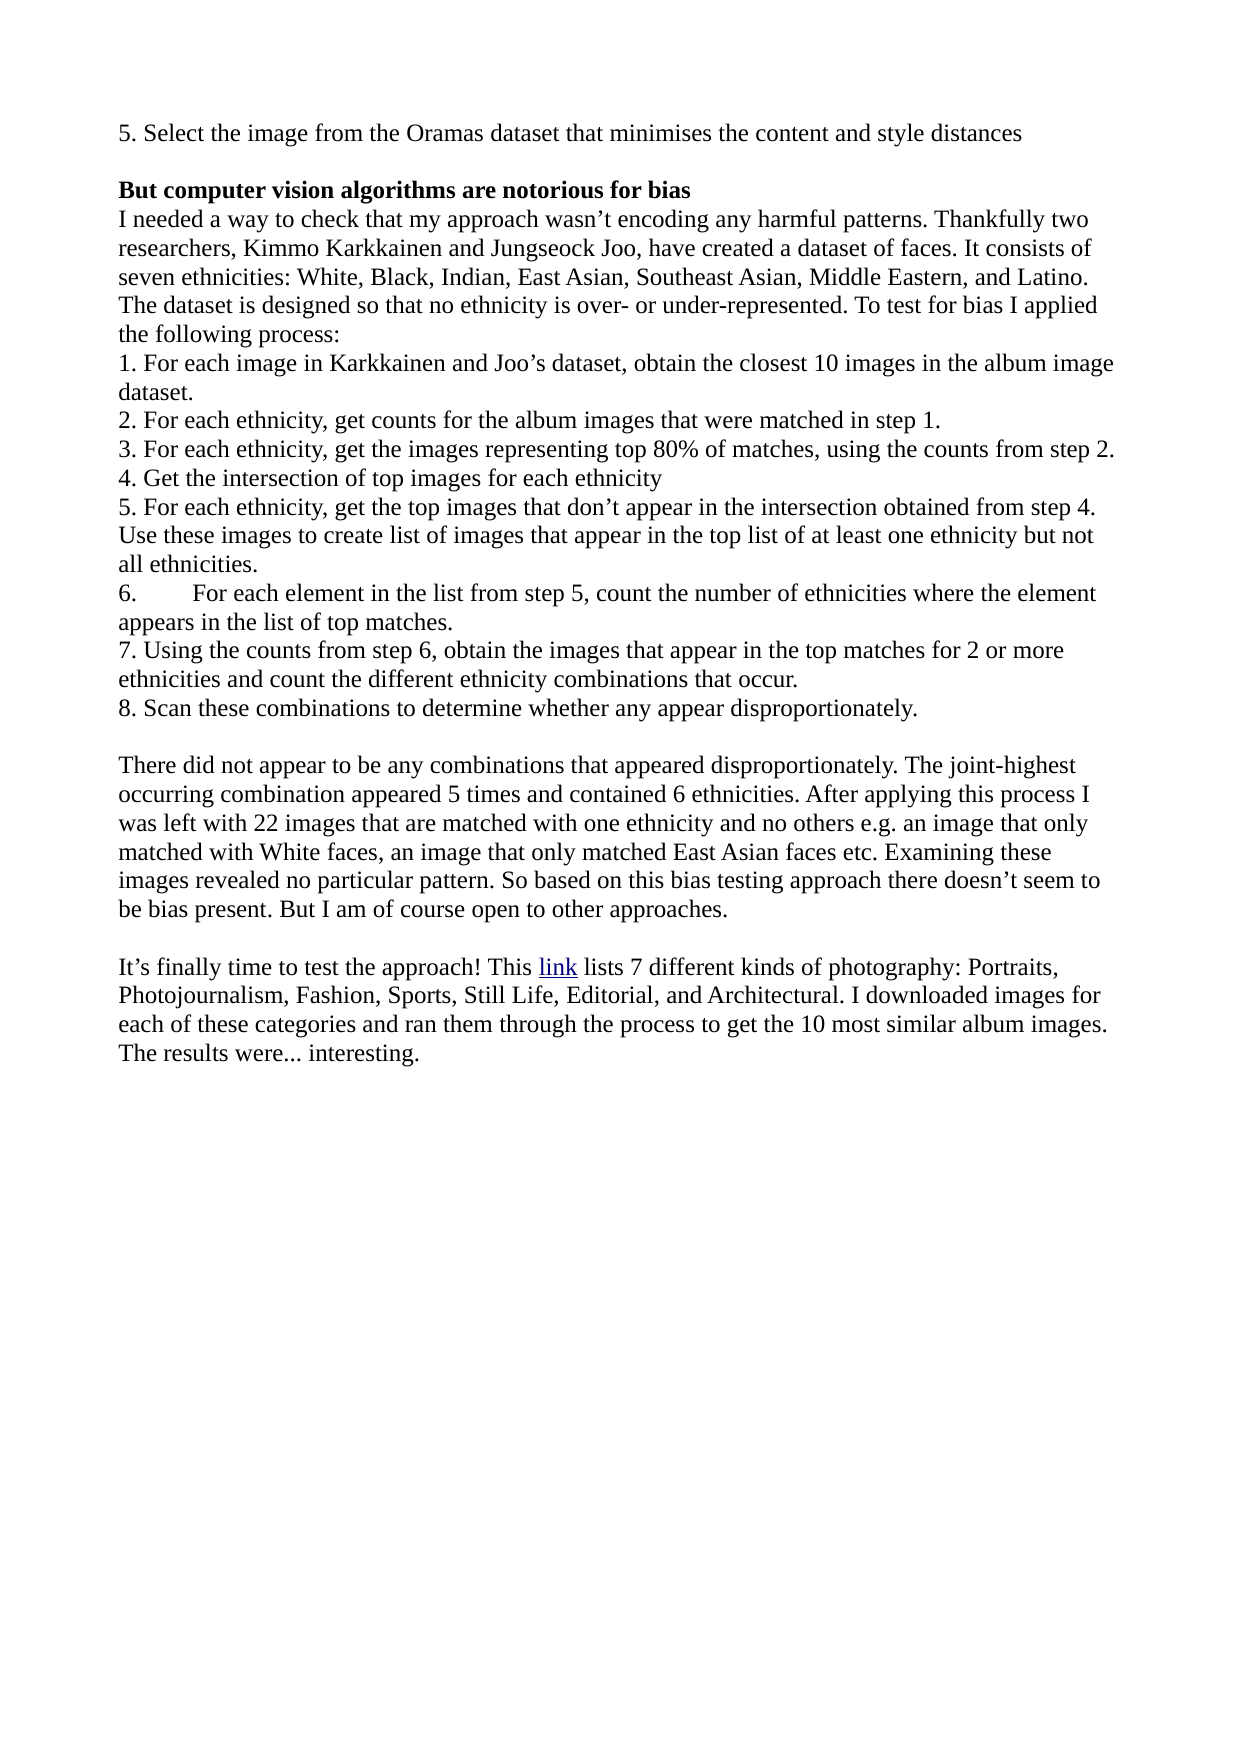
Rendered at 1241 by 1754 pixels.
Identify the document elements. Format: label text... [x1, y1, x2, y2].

text I needed a way to check that my approach wasn’t encoding any harmful patterns. Thankfully two researchers, Kimmo Karkkainen and Jungseock Joo, have created a dataset of faces. It consists of seven ethnicities: White, Black, Indian, East Asian, Southeast Asian, Middle Eastern, and Latino. The dataset is designed so that no ethnicity is over- or under-represented. To test for bias I applied the following process: [118, 204, 1122, 348]
text There did not appear to be any combinations that appeared disproportionately. The joint-highest occurring combination appeared 5 times and contained 6 ethnicities. After applying this process I was left with 22 images that are matched with one ethnicity and no others e.g. an image that only matched with White faces, an image that only matched East Asian faces etc. Examining these images revealed no particular pattern. So based on this bias testing approach there doesn’t seem to be bias present. But I am of course open to other approaches. [118, 751, 1122, 923]
text 6. For each element in the list from step 5, count the number of ethnicities where the element appears in the list of top matches. [118, 578, 1122, 636]
text 5. Select the image from the Oramas dataset that minimises the content and style distances [118, 118, 1122, 147]
text 8. Scan these combinations to determine whether any appear disproportionately. [118, 693, 1122, 722]
text 4. Get the intersection of top images for each ethnicity [118, 463, 1122, 492]
text 5. For each ethnicity, get the top images that don’t appear in the intersection obtained from step 4. Use these images to create list of images that appear in the top list of at least one ethnicity but not all ethnicities. [118, 492, 1122, 578]
text 1. For each image in Karkkainen and Joo’s dataset, obtain the closest 10 images in the album image dataset. [118, 348, 1122, 406]
text 2. For each ethnicity, get counts for the album images that were matched in step 1. [118, 406, 1122, 434]
text 7. Using the counts from step 6, obtain the images that appear in the top matches for 2 or more ethnicities and count the different ethnicity combinations that occur. [118, 636, 1122, 693]
text But computer vision algorithms are notorious for bias [118, 176, 1122, 204]
text It’s finally time to test the approach! This link lists 7 different kinds of photography: Portraits, Photojournalism, Fashion, Sports, Still Life, Editorial, and Architectural. I downloaded images for each of these categories and ran them through the process to get the 10 most similar album images. The results were... interesting. [118, 952, 1122, 1067]
text 3. For each ethnicity, get the images representing top 80% of matches, using the counts from step 2. [118, 434, 1122, 463]
